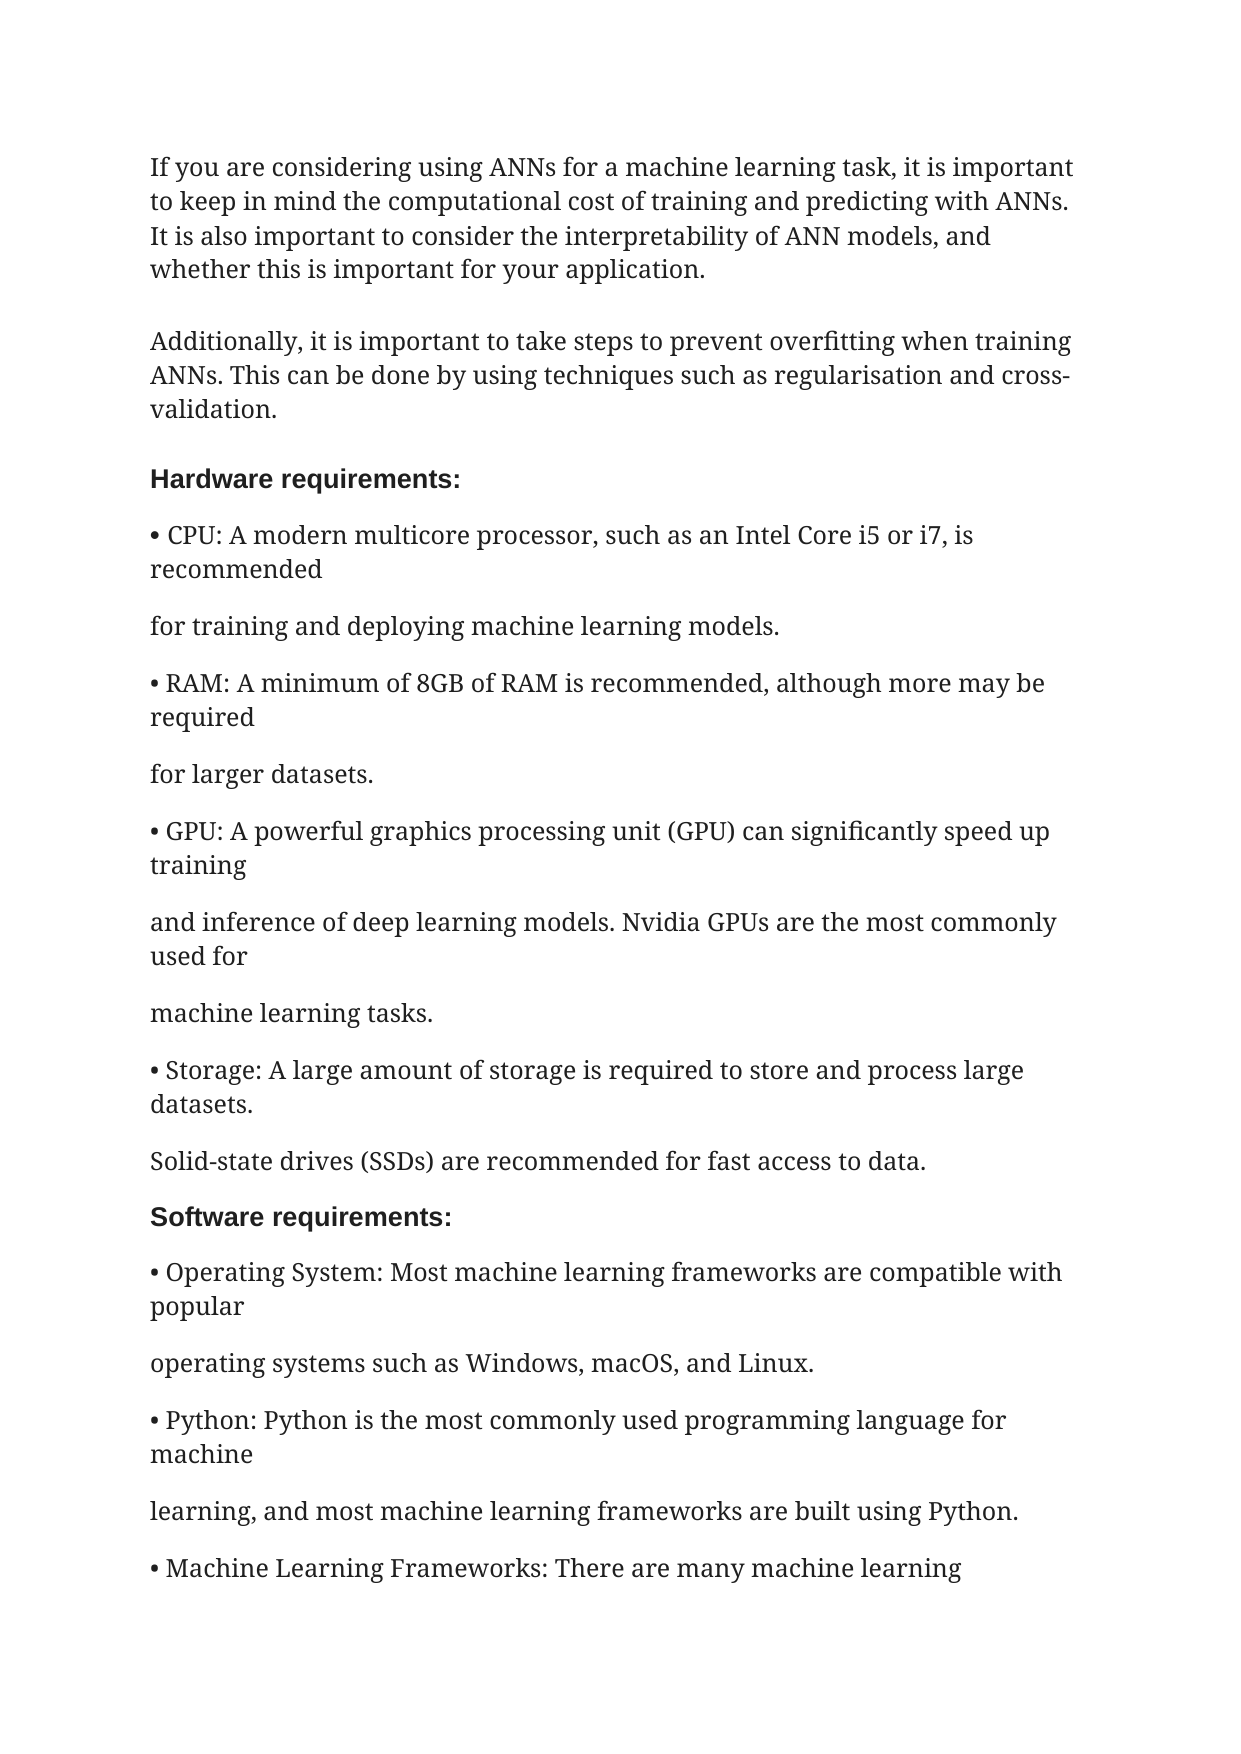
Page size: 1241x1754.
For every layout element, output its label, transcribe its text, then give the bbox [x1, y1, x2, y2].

text for larger datasets. [150, 757, 1090, 791]
text • GPU: A powerful graphics processing unit (GPU) can significantly speed up training [150, 814, 1090, 882]
text learning, and most machine learning frameworks are built using Python. [150, 1494, 1090, 1528]
text • Machine Learning Frameworks: There are many machine learning [150, 1551, 1090, 1585]
text • Python: Python is the most commonly used programming language for machine [150, 1403, 1090, 1471]
text Additionally, it is important to take steps to prevent overfitting when training ANNs. This can be done by using techniques such as regularisation and cross-validation. [150, 324, 1090, 426]
text and inference of deep learning models. Nvidia GPUs are the most commonly used for [150, 905, 1090, 973]
text Software requirements: [150, 1201, 1090, 1232]
text If you are considering using ANNs for a machine learning task, it is important to keep in mind the computational cost of training and predicting with ANNs. It is also important to consider the interpretability of ANN models, and whether this is important for your application. [150, 150, 1090, 286]
text for training and deploying machine learning models. [150, 609, 1090, 643]
text Solid-state drives (SSDs) are recommended for fast access to data. [150, 1144, 1090, 1178]
text operating systems such as Windows, macOS, and Linux. [150, 1346, 1090, 1380]
text machine learning tasks. [150, 996, 1090, 1030]
text Hardware requirements: [150, 463, 1090, 495]
text • Storage: A large amount of storage is required to store and process large datasets. [150, 1053, 1090, 1121]
text • CPU: A modern multicore processor, such as an Intel Core i5 or i7, is recommended [150, 518, 1090, 586]
text • Operating System: Most machine learning frameworks are compatible with popular [150, 1255, 1090, 1323]
text • RAM: A minimum of 8GB of RAM is recommended, although more may be required [150, 666, 1090, 734]
